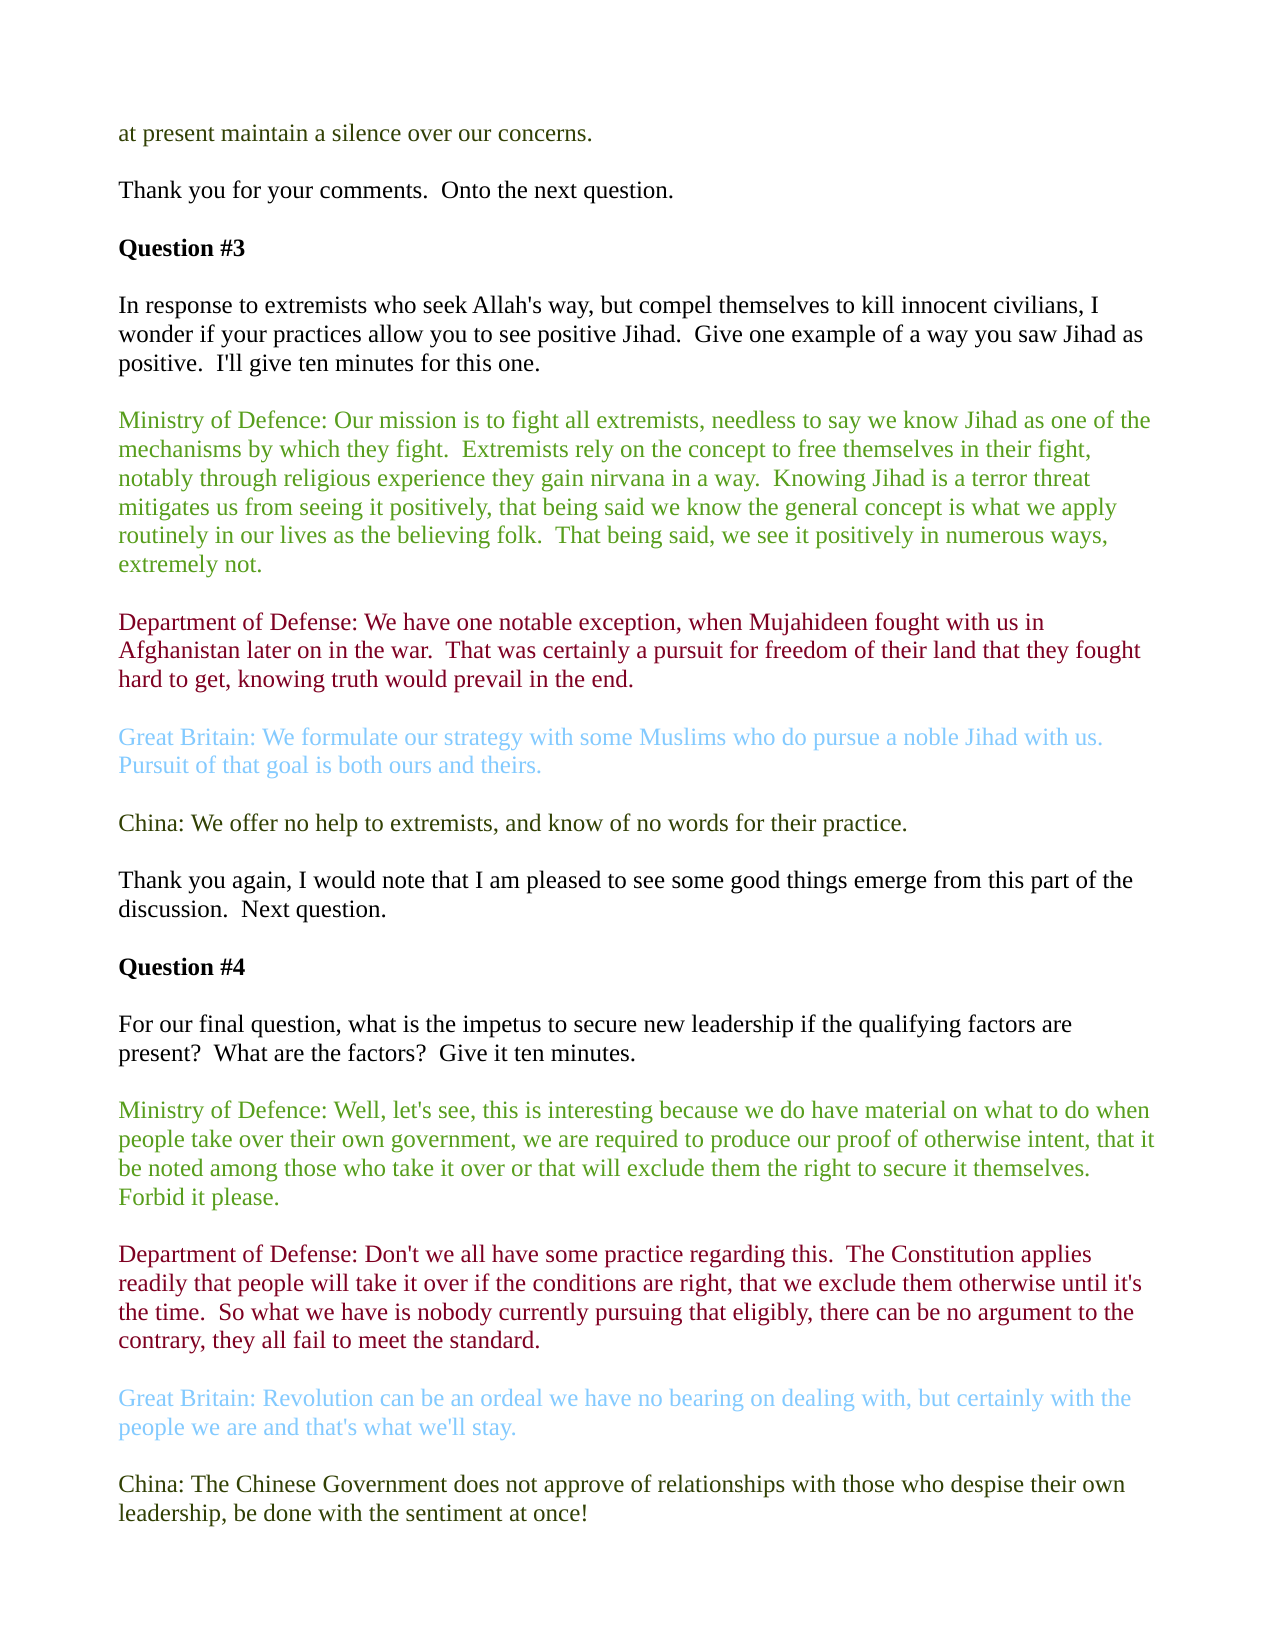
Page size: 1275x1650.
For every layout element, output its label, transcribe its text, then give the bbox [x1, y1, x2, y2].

text Question #3 [118, 233, 1157, 262]
text Question #4 [118, 952, 1157, 981]
text Thank you for your comments. Onto the next question. [118, 176, 1157, 204]
text Great Britain: We formulate our strategy with some Muslims who do pursue a noble Jihad with us. Pursuit of that goal is both ours and theirs. [118, 722, 1157, 779]
text at present maintain a silence over our concerns. [118, 118, 1157, 147]
text Ministry of Defence: Well, let's see, this is interesting because we do have material on what to do when people take over their own government, we are required to produce our proof of otherwise intent, that it be noted among those who take it over or that will exclude them the right to secure it themselves. Forbid it please. [118, 1096, 1157, 1211]
text In response to extremists who seek Allah's way, but compel themselves to kill innocent civilians, I wonder if your practices allow you to see positive Jihad. Give one example of a way you saw Jihad as positive. I'll give ten minutes for this one. [118, 291, 1157, 377]
text Department of Defense: Don't we all have some practice regarding this. The Constitution applies readily that people will take it over if the conditions are right, that we exclude them otherwise until it's the time. So what we have is nobody currently pursuing that eligibly, there can be no argument to the contrary, they all fail to meet the standard. [118, 1239, 1157, 1354]
text Great Britain: Revolution can be an ordeal we have no bearing on dealing with, but certainly with the people we are and that's what we'll stay. [118, 1383, 1157, 1441]
text Department of Defense: We have one notable exception, when Mujahideen fought with us in Afghanistan later on in the war. That was certainly a pursuit for freedom of their land that they fought hard to get, knowing truth would prevail in the end. [118, 607, 1157, 693]
text China: We offer no help to extremists, and know of no words for their practice. [118, 808, 1157, 837]
text Thank you again, I would note that I am pleased to see some good things emerge from this part of the discussion. Next question. [118, 866, 1157, 923]
text China: The Chinese Government does not approve of relationships with those who despise their own leadership, be done with the sentiment at once! [118, 1469, 1157, 1527]
text For our final question, what is the impetus to secure new leadership if the qualifying factors are present? What are the factors? Give it ten minutes. [118, 1009, 1157, 1067]
text Ministry of Defence: Our mission is to fight all extremists, needless to say we know Jihad as one of the mechanisms by which they fight. Extremists rely on the concept to free themselves in their fight, notably through religious experience they gain nirvana in a way. Knowing Jihad is a terror threat mitigates us from seeing it positively, that being said we know the general concept is what we apply routinely in our lives as the believing folk. That being said, we see it positively in numerous ways, extremely not. [118, 406, 1157, 578]
